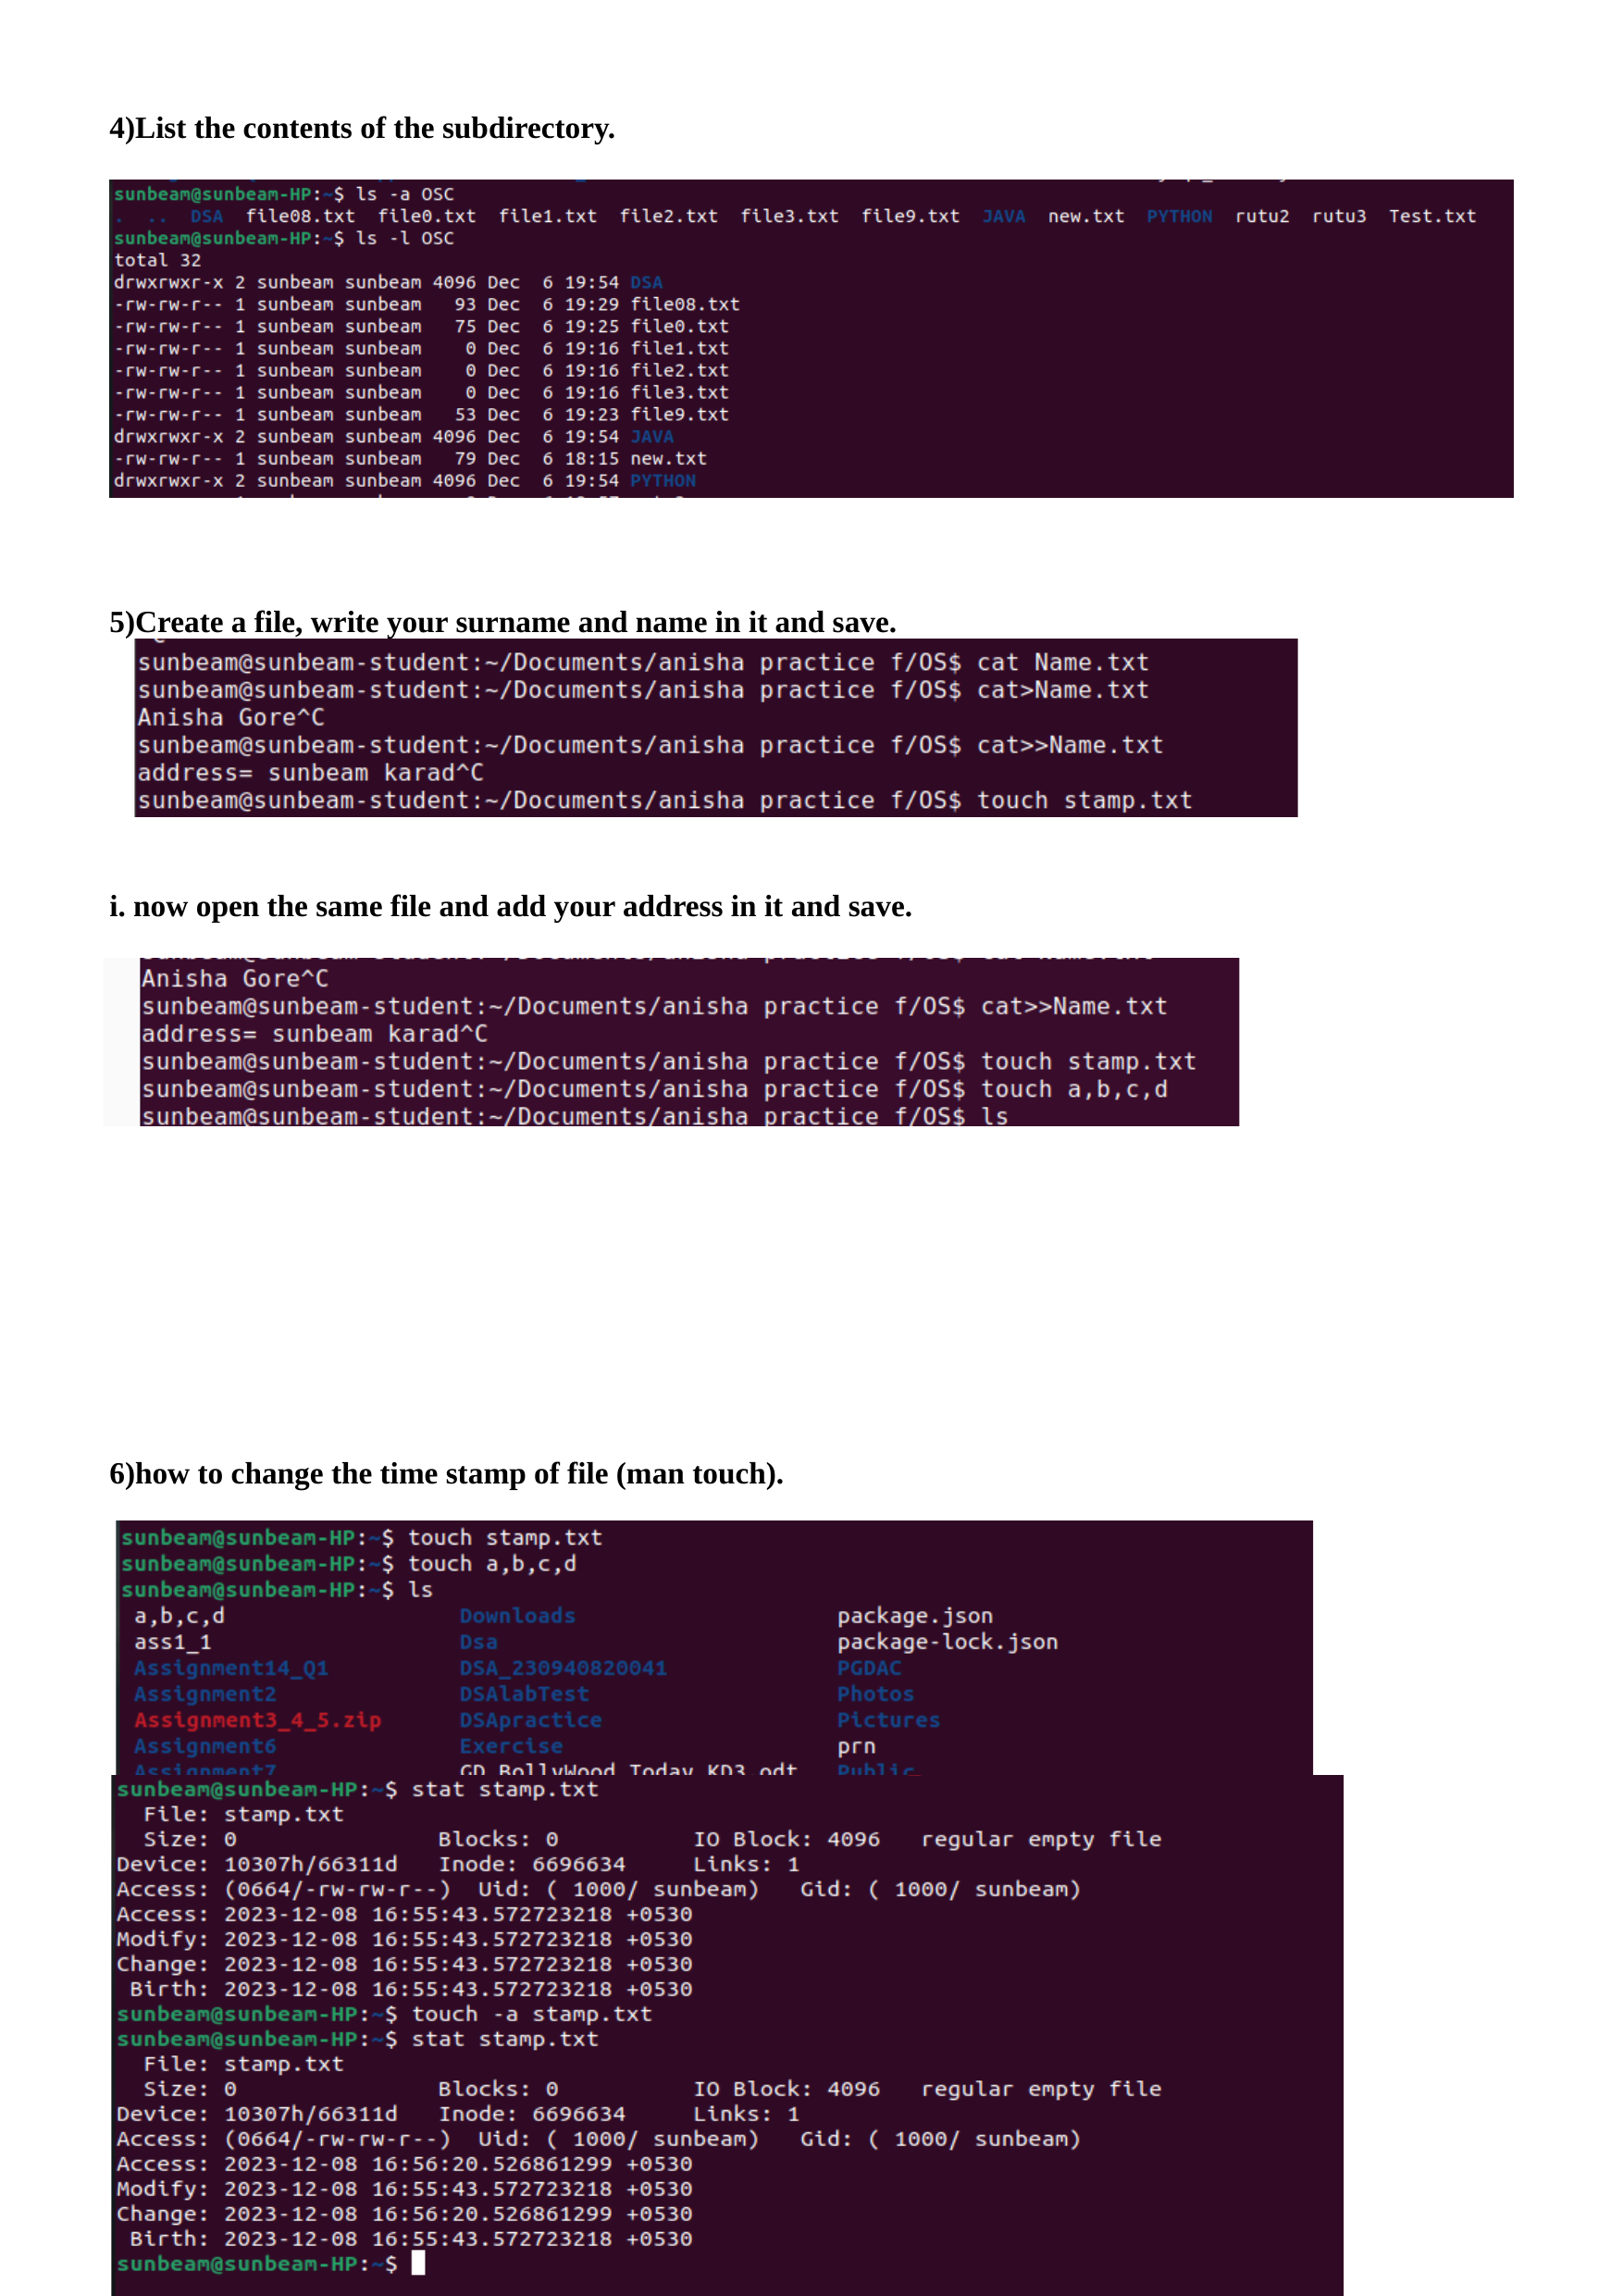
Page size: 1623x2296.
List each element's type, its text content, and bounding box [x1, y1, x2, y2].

text 4)List the contents of the subdirectory. [109, 109, 1514, 144]
picture [111, 1775, 1344, 2295]
picture [130, 639, 1298, 817]
text 5)Create a file, write your surname and name in it and save. [109, 603, 1514, 639]
picture [103, 958, 1240, 1126]
picture [109, 180, 1514, 498]
text i. now open the same file and add your address in it and save. [109, 887, 1514, 923]
text 6)how to change the time stamp of file (man touch). [109, 1455, 1514, 1490]
